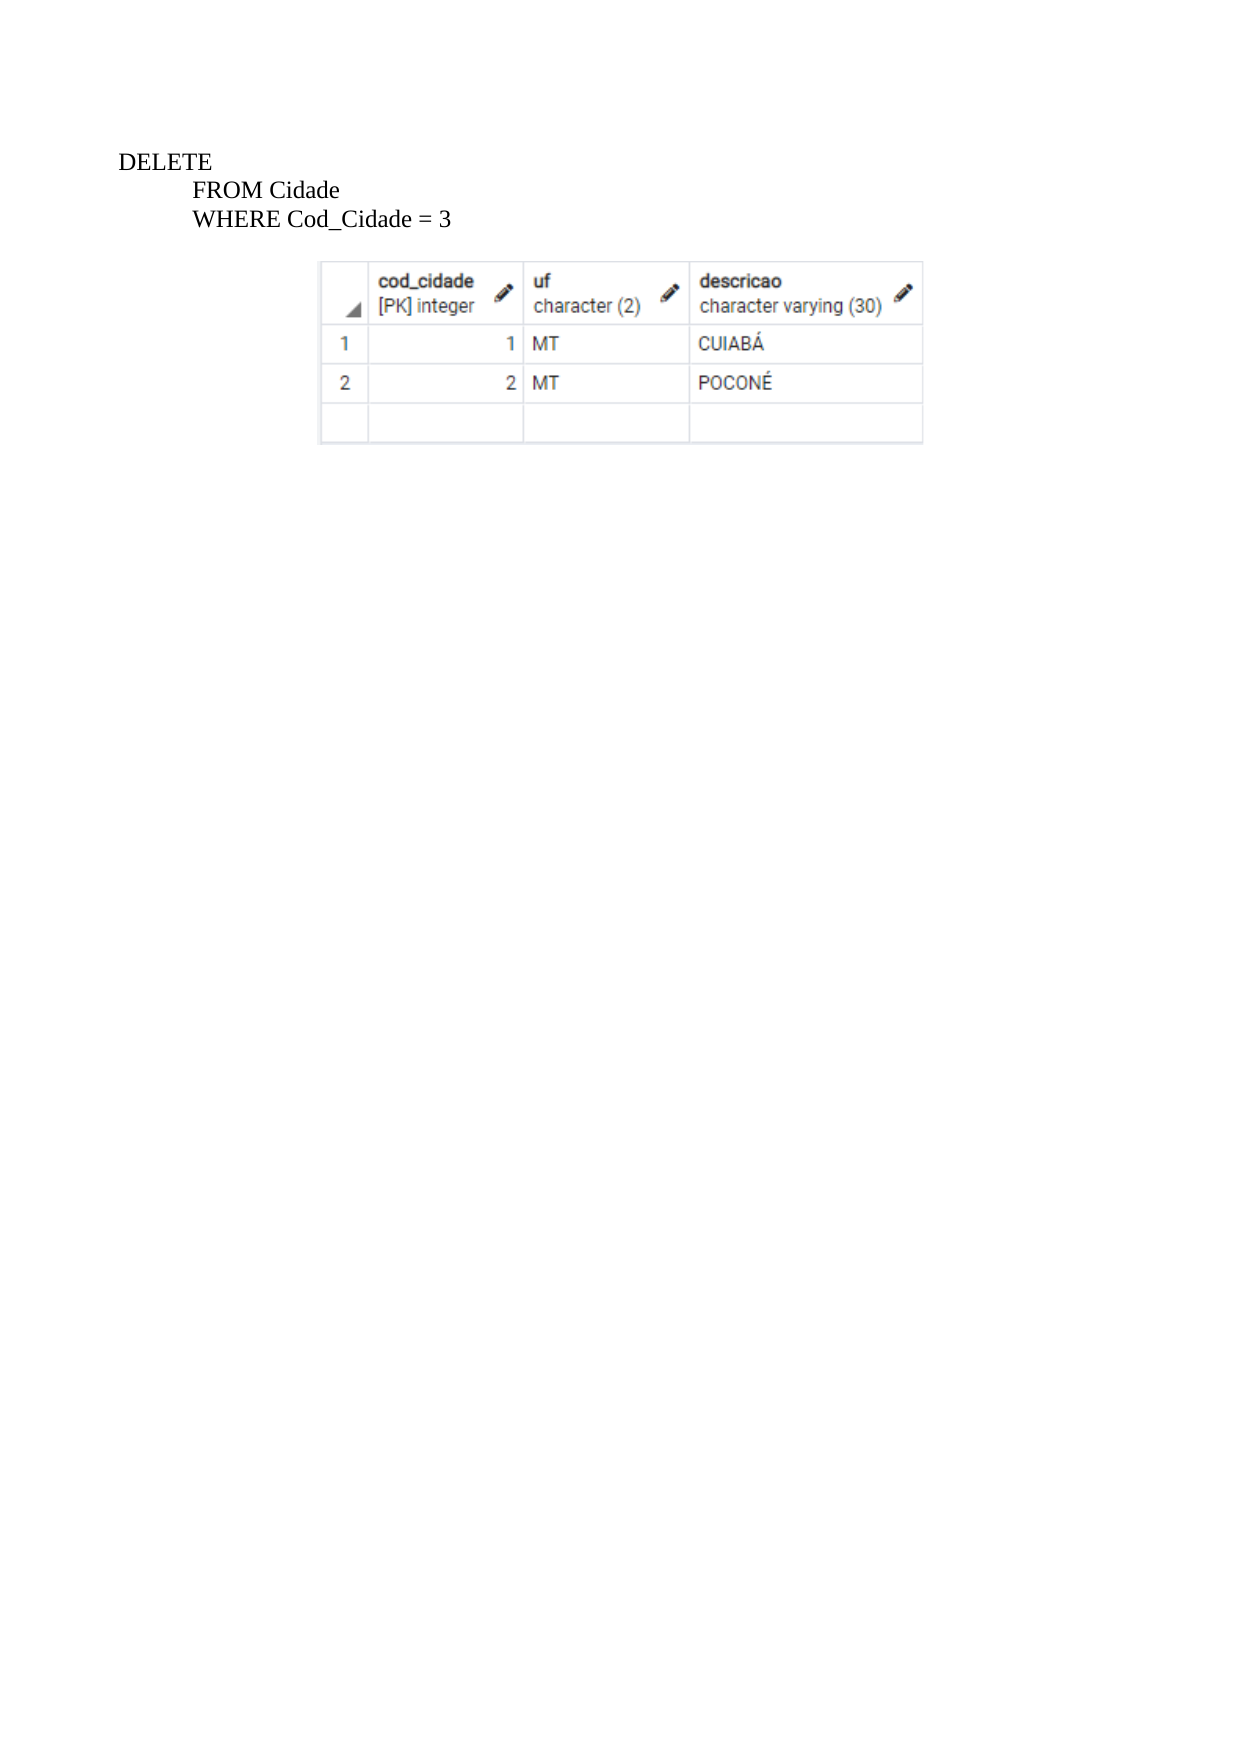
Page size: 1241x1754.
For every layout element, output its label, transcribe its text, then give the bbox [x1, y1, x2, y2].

text DELETE [118, 147, 1122, 176]
picture [317, 261, 924, 445]
text WHERE Cod_Cidade = 3 [118, 204, 1122, 233]
text FROM Cidade [118, 176, 1122, 204]
